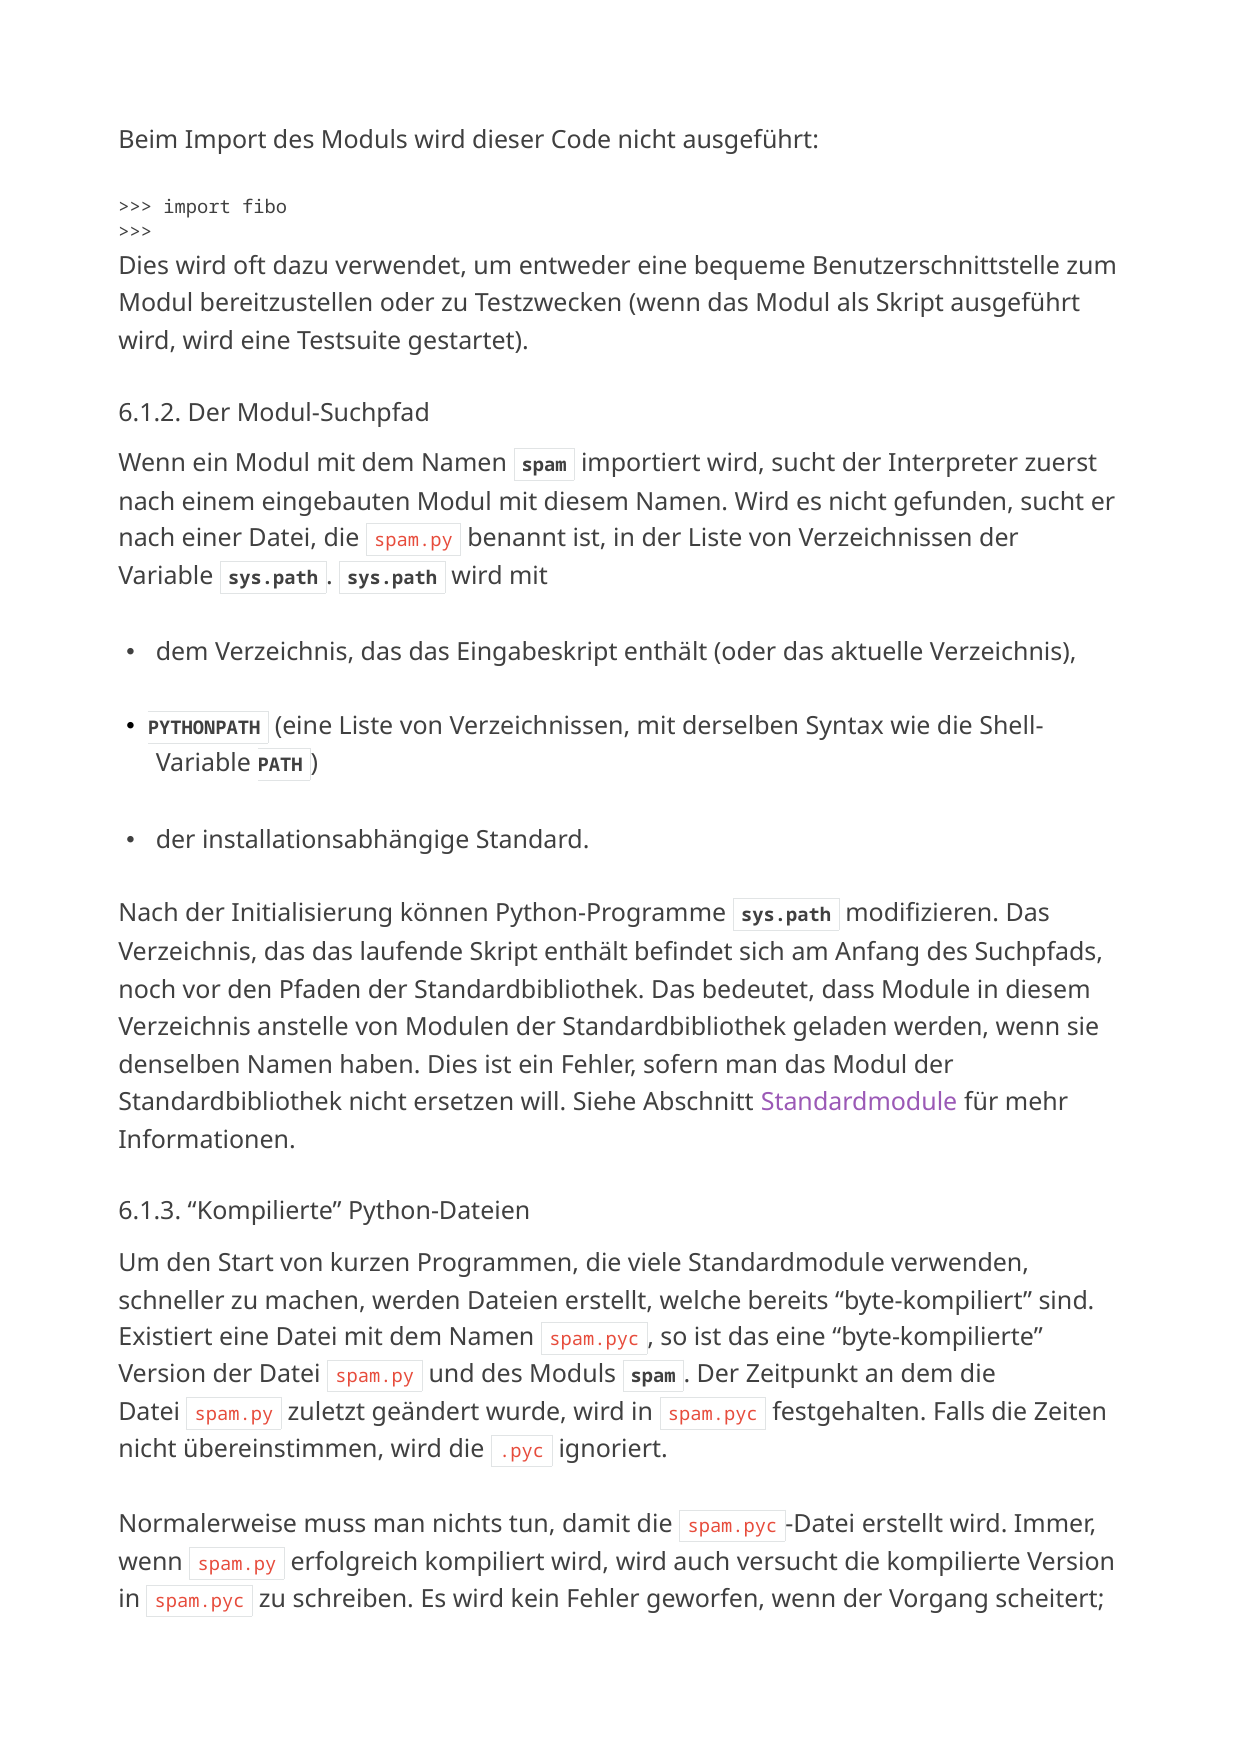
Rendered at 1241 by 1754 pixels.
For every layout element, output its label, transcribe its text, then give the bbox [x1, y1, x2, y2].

list dem Verzeichnis, das das Eingabeskript enthält (oder das aktuelle Verzeichnis), [156, 630, 1122, 668]
text Dies wird oft dazu verwendet, um entweder eine bequeme Benutzerschnittstelle zum Modul bereitzustellen oder zu Testzwecken (wenn das Modul als Skript ausgeführt wird, wird eine Testsuite gestartet). [118, 244, 1122, 357]
subtitle 6.1.3. “Kompilierte” Python-Dateien [118, 1193, 1122, 1227]
subtitle 6.1.2. Der Modul-Suchpfad [118, 394, 1122, 428]
text Wenn ein Modul mit dem Namen spam importiert wird, sucht der Interpreter zuerst nach einem eingebauten Modul mit diesem Namen. Wird es nicht gefunden, sucht er nach einer Datei, die spam.py benannt ist, in der Liste von Verzeichnissen der Variable sys.path. sys.path wird mit [118, 443, 1122, 593]
text Um den Start von kurzen Programmen, die viele Standardmodule verwenden, schneller zu machen, werden Dateien erstellt, welche bereits “byte-kompiliert” sind. Existiert eine Datei mit dem Namen spam.pyc, so ist das eine “byte-kompilierte” Version der Datei spam.py und des Moduls spam. Der Zeitpunkt an dem die Datei spam.py zuletzt geändert wurde, wird in spam.pyc festgehalten. Falls die Zeiten nicht übereinstimmen, wird die .pyc ignoriert. [118, 1241, 1122, 1466]
text >>> [118, 219, 1122, 244]
list der installationsabhängige Standard. [156, 818, 1122, 855]
list PYTHONPATH (eine Liste von Verzeichnissen, mit derselben Syntax wie die Shell-Variable PATH) [156, 705, 1122, 780]
text >>> import fibo [118, 193, 1122, 219]
text Nach der Initialisierung können Python-Programme sys.path modifizieren. Das Verzeichnis, das das laufende Skript enthält befindet sich am Anfang des Suchpfads, noch vor den Pfaden der Standardbibliothek. Das bedeutet, dass Module in diesem Verzeichnis anstelle von Modulen der Standardbibliothek geladen werden, wenn sie denselben Namen haben. Dies ist ein Fehler, sofern man das Modul der Standardbibliothek nicht ersetzen will. Siehe Abschnitt Standardmodule für mehr Informationen. [118, 893, 1122, 1155]
text Normalerweise muss man nichts tun, damit die spam.pyc-Datei erstellt wird. Immer, wenn spam.py erfolgreich kompiliert wird, wird auch versucht die kompilierte Version in spam.pyc zu schreiben. Es wird kein Fehler geworfen, wenn der Vorgang scheitert; [118, 1504, 1122, 1616]
text Beim Import des Moduls wird dieser Code nicht ausgeführt: [118, 118, 1122, 156]
